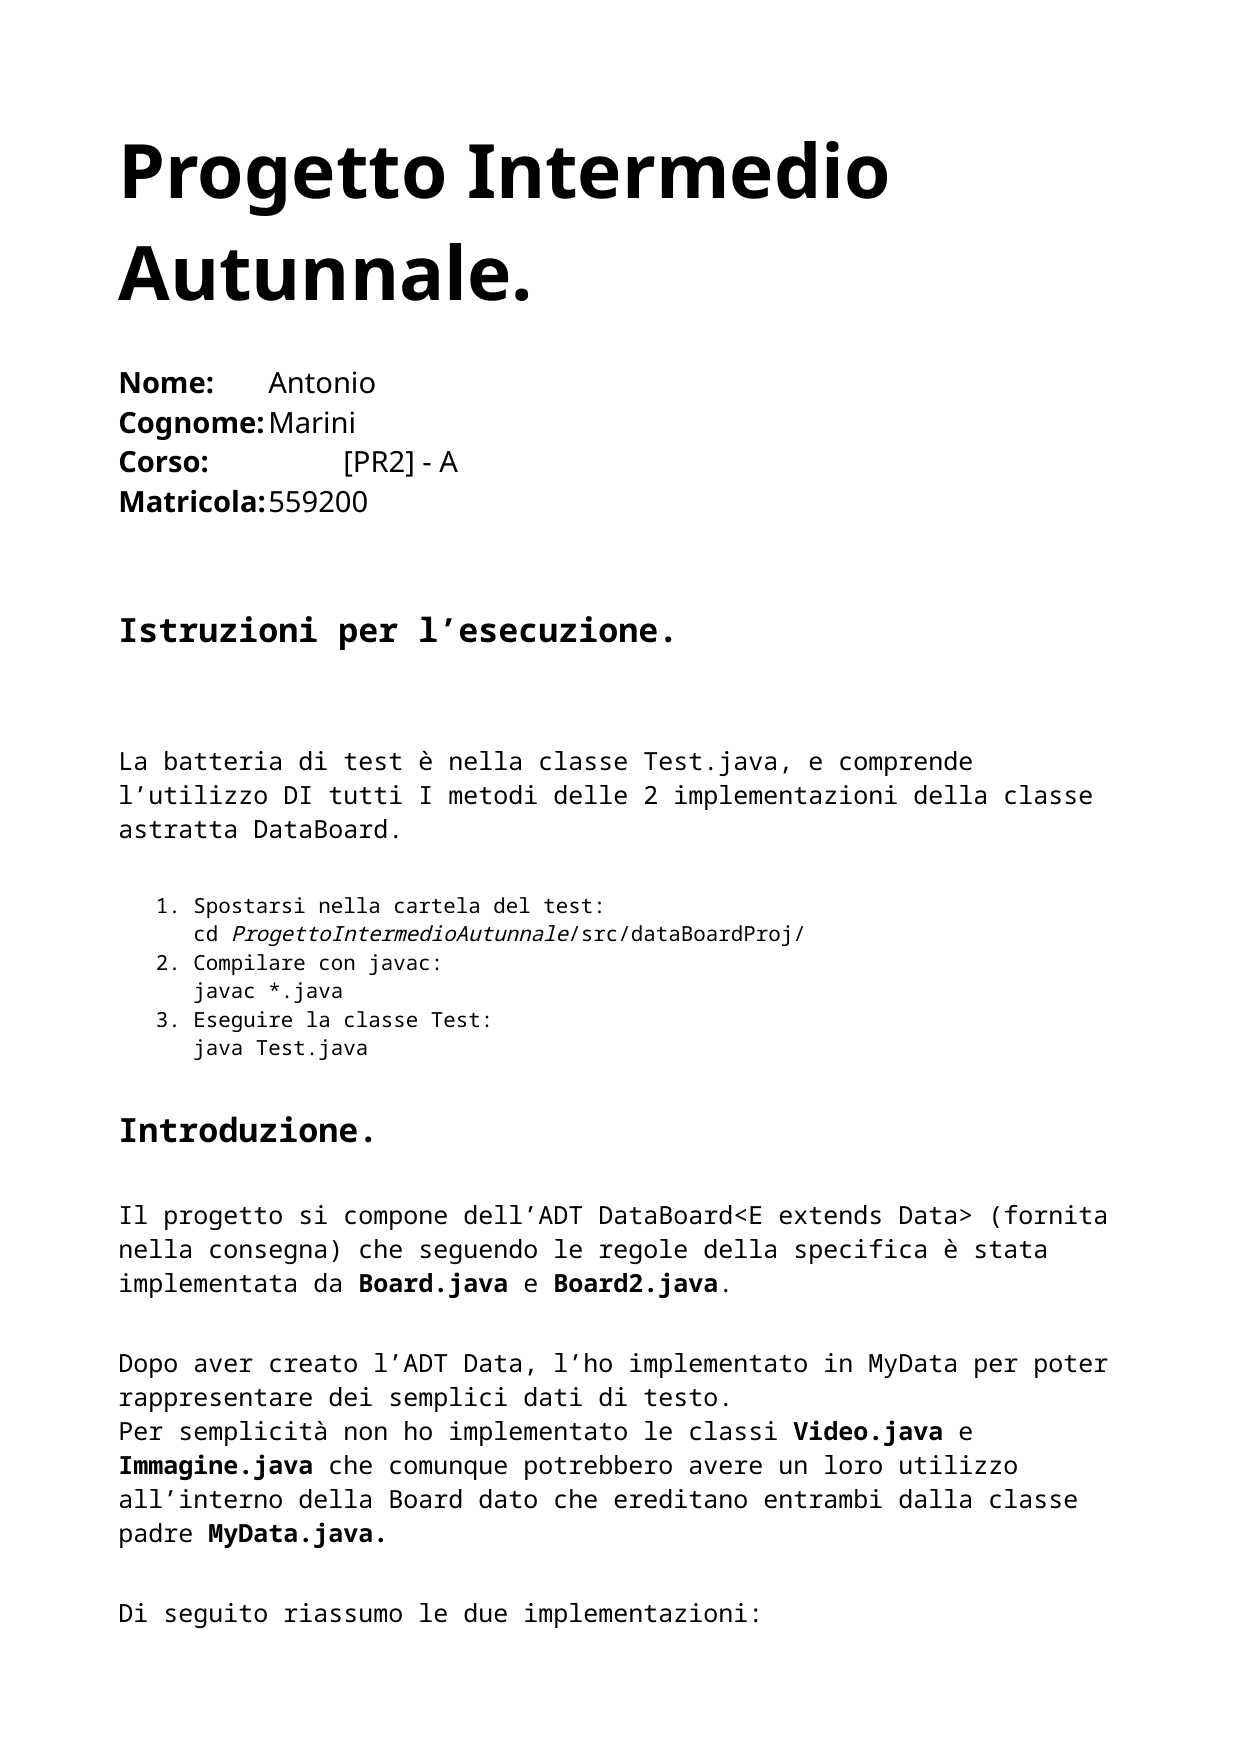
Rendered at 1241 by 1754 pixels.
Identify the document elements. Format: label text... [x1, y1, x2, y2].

list Compilare con javac: [156, 948, 1122, 976]
text Matricola: 559200 [118, 481, 1122, 521]
text Il progetto si compone dell’ADT DataBoard<E extends Data> (fornita nella consegna) che seguendo le regole della specifica è stata implementata da Board.java e Board2.java. [118, 1198, 1122, 1300]
text Progetto Intermedio Autunnale. [118, 118, 1122, 322]
text Di seguito riassumo le due implementazioni: [118, 1595, 1122, 1629]
list javac *.java [156, 976, 1122, 1005]
text La batteria di test è nella classe Test.java, e comprende l’utilizzo DI tutti I metodi delle 2 implementazioni della classe astratta DataBoard. [118, 743, 1122, 846]
text Dopo aver creato l’ADT Data, l’ho implementato in MyData per poter rappresentare dei semplici dati di testo. [118, 1346, 1122, 1414]
text Corso: [PR2] - A [118, 442, 1122, 481]
list Spostarsi nella cartela del test: [156, 891, 1122, 919]
text Istruzioni per l’esecuzione. [118, 607, 1122, 653]
text Introduzione. [118, 1107, 1122, 1152]
list cd ProgettoIntermedioAutunnale/src/dataBoardProj/ [156, 919, 1122, 948]
text Nome: Antonio [118, 362, 1122, 402]
list Eseguire la classe Test: [156, 1005, 1122, 1033]
list java Test.java [156, 1033, 1122, 1062]
text Cognome: Marini [118, 402, 1122, 442]
text Per semplicità non ho implementato le classi Video.java e Immagine.java che comunque potrebbero avere un loro utilizzo all’interno della Board dato che ereditano entrambi dalla classe padre MyData.java. [118, 1414, 1122, 1550]
